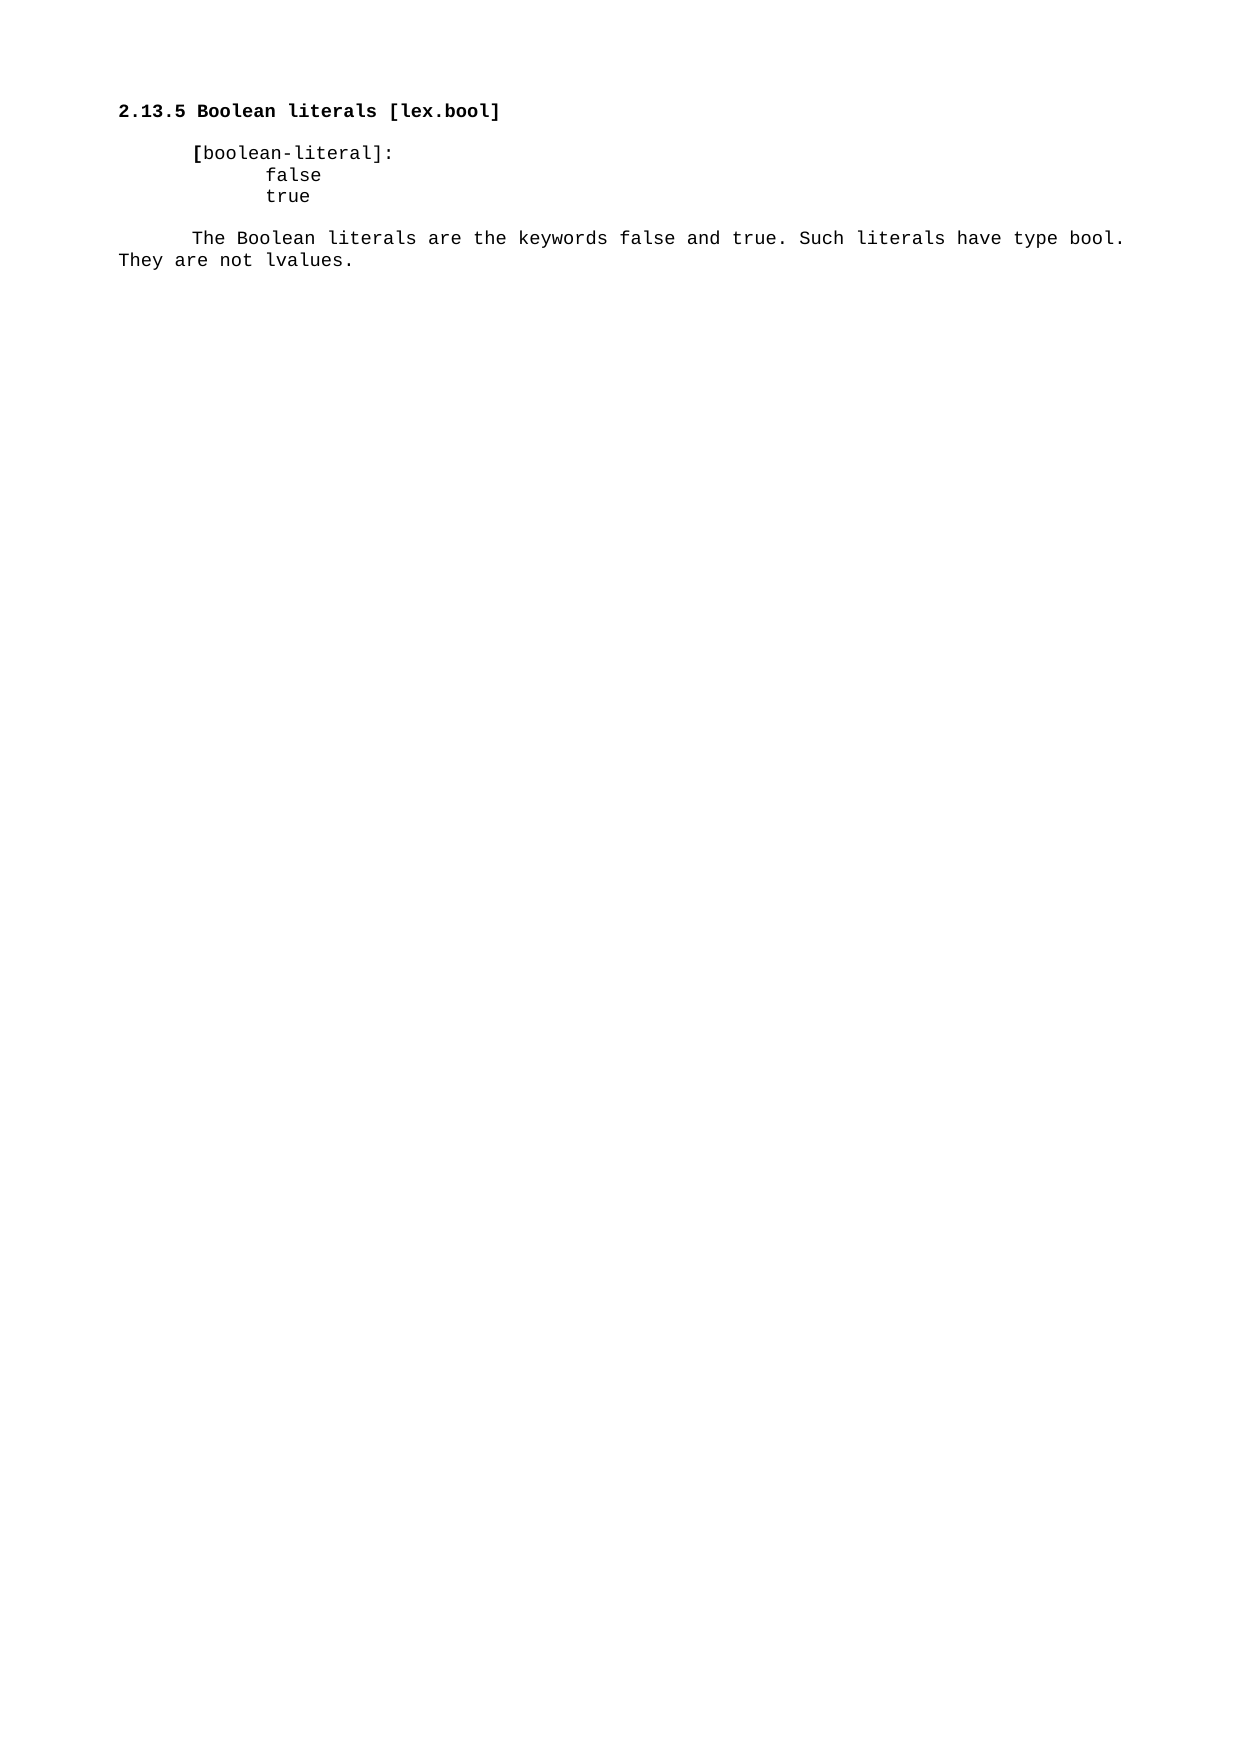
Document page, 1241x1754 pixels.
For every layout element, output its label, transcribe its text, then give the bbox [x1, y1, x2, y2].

text The Boolean literals are the keywords false and true. Such literals have type bool. They are not lvalues. [118, 229, 1181, 272]
text true [118, 187, 1181, 208]
text [boolean-literal]: [118, 144, 1181, 165]
text 2.13.5 Boolean literals [lex.bool] [118, 102, 1181, 123]
text false [118, 165, 1181, 187]
